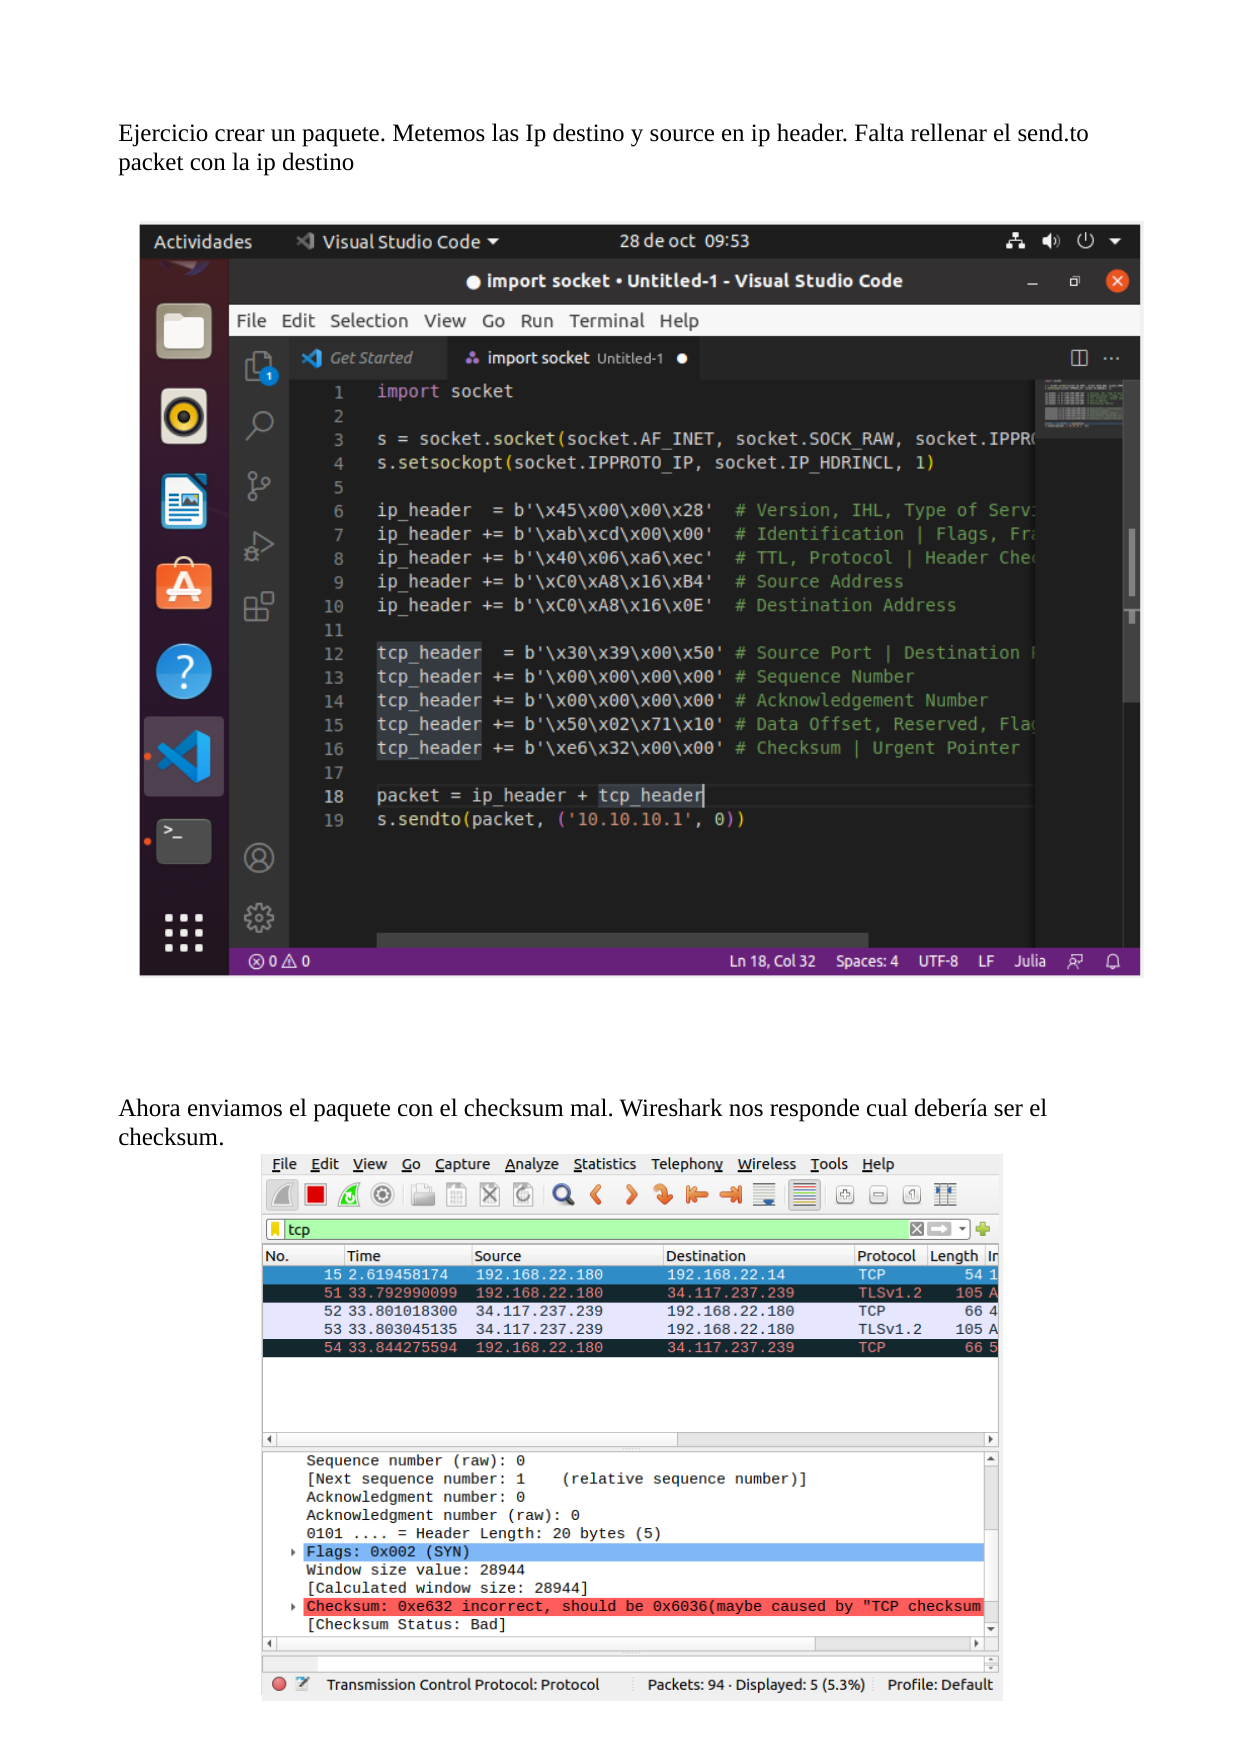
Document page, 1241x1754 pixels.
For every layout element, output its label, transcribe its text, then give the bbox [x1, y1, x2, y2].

picture [261, 1154, 1003, 1701]
picture [139, 221, 1144, 978]
text Ahora enviamos el paquete con el checksum mal. Wireshark nos responde cual debería ser el checksum. [118, 1093, 1122, 1150]
text Ejercicio crear un paquete. Metemos las Ip destino y source en ip header. Falta rellenar el send.to packet con la ip destino [118, 118, 1122, 176]
